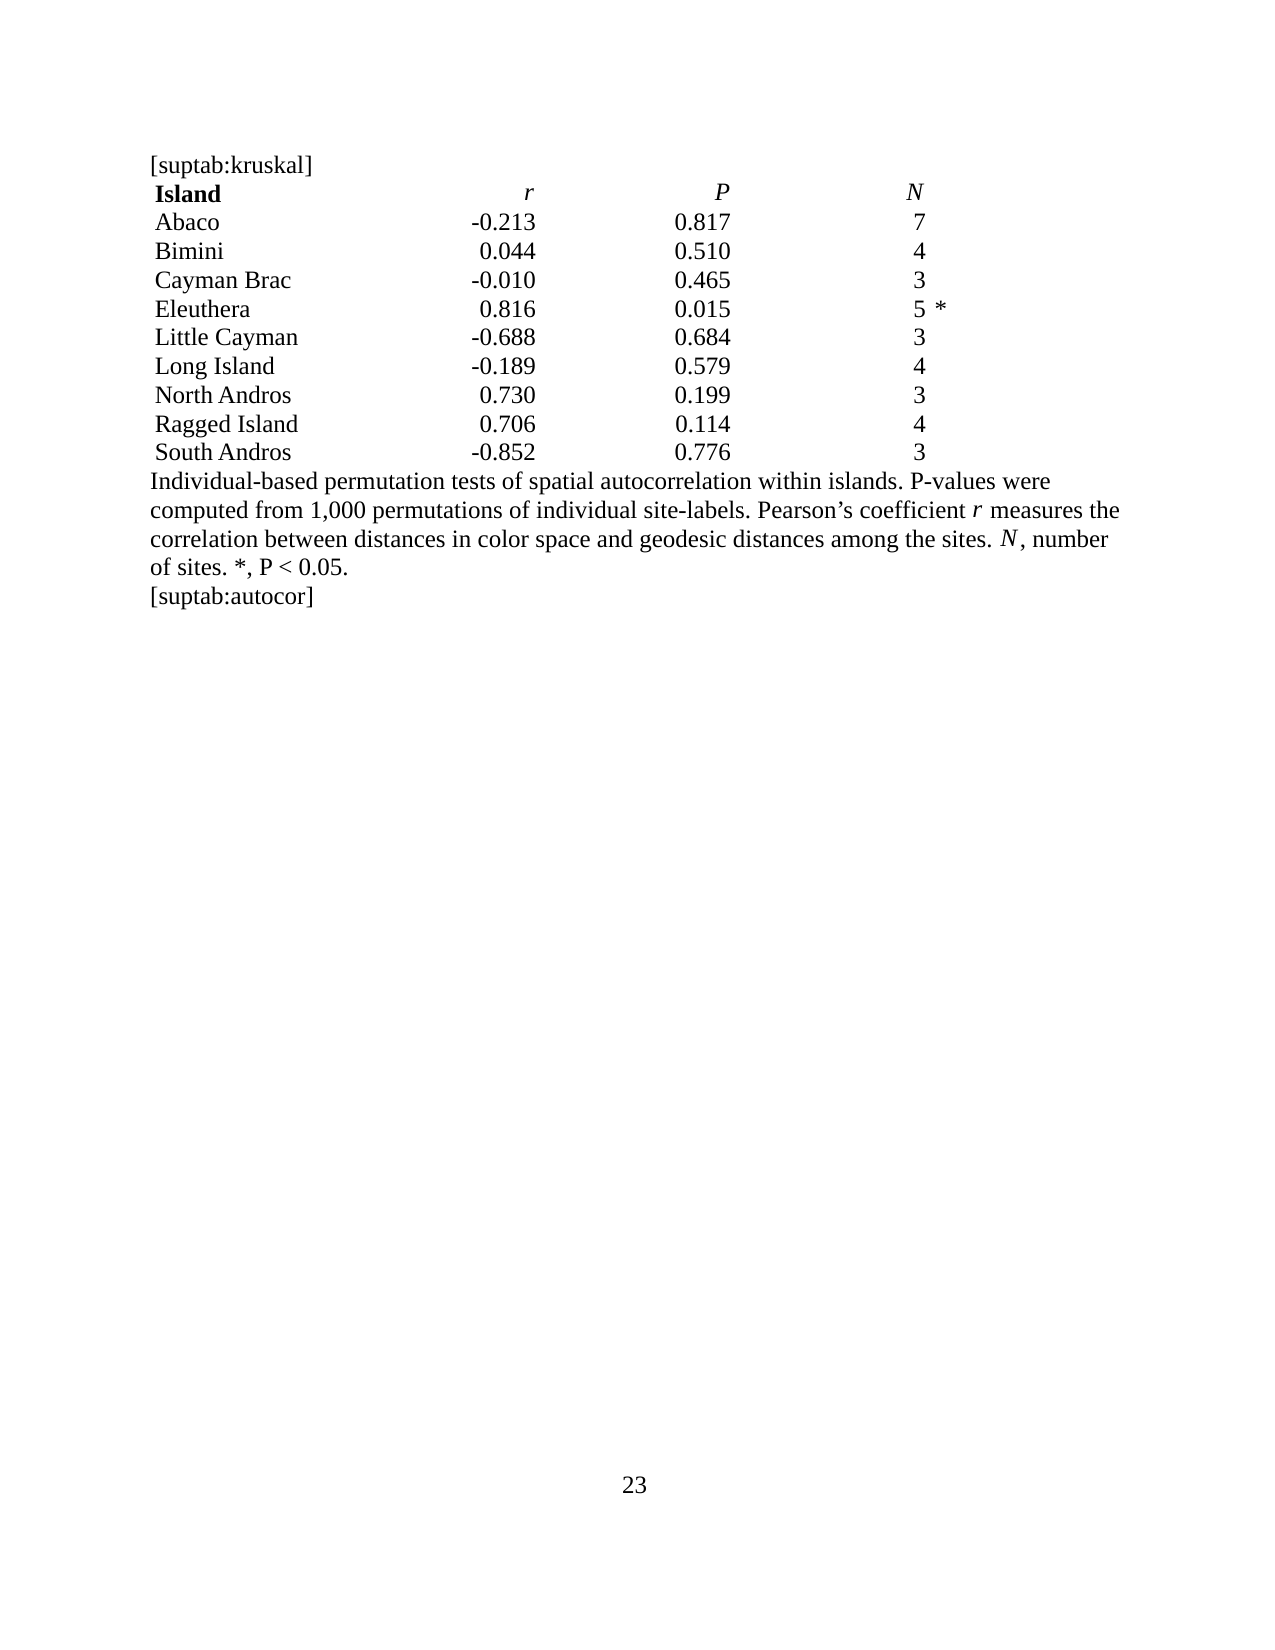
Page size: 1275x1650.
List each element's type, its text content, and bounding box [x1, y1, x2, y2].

table_header [735, 179, 930, 207]
table_cell 0.044 [345, 236, 540, 265]
table_cell [930, 208, 1125, 236]
table_cell 0.684 [540, 323, 735, 351]
table_cell 3 [735, 323, 930, 351]
table_cell -0.213 [345, 208, 540, 236]
table_cell 5 [735, 294, 930, 322]
table_header [930, 179, 1125, 207]
table_cell Abaco [150, 208, 345, 236]
table_cell Little Cayman [150, 323, 345, 351]
table_cell 0.816 [345, 294, 540, 322]
table_cell -0.189 [345, 351, 540, 380]
table_cell 0.199 [540, 380, 735, 409]
table_cell 0.015 [540, 294, 735, 322]
table_header Island [150, 179, 345, 207]
table_cell Bimini [150, 236, 345, 265]
table_cell [930, 265, 1125, 294]
table_cell 3 [735, 438, 930, 466]
table_cell [930, 323, 1125, 351]
table_cell Long Island [150, 351, 345, 380]
table_cell [930, 236, 1125, 265]
table_cell 7 [735, 208, 930, 236]
table_cell Eleuthera [150, 294, 345, 322]
table_cell 0.465 [540, 265, 735, 294]
table_cell -0.688 [345, 323, 540, 351]
table_cell Cayman Brac [150, 265, 345, 294]
table_header [345, 179, 540, 207]
table_cell North Andros [150, 380, 345, 409]
table_cell -0.010 [345, 265, 540, 294]
table_cell 3 [735, 380, 930, 409]
table_cell [930, 351, 1125, 380]
table_cell 0.817 [540, 208, 735, 236]
table_cell 3 [735, 265, 930, 294]
text [suptab:kruskal] [150, 150, 1125, 179]
table_cell 4 [735, 351, 930, 380]
text [suptab:autocor] [150, 581, 1125, 610]
table_cell 4 [735, 236, 930, 265]
table_cell [930, 409, 1125, 437]
table_cell 0.776 [540, 438, 735, 466]
table_cell * [930, 294, 1125, 322]
table_cell 0.510 [540, 236, 735, 265]
table_cell 0.706 [345, 409, 540, 437]
table_cell South Andros [150, 438, 345, 466]
table_cell Ragged Island [150, 409, 345, 437]
text Individual-based permutation tests of spatial autocorrelation within islands. P-values were computed from 1,000 permutations of individual site-labels. Pearson’s coefficient measures the correlation between distances in color space and geodesic distances among the sites. , number of sites. *, P < 0.05. [150, 466, 1125, 581]
table_cell [930, 438, 1125, 466]
table_cell 0.579 [540, 351, 735, 380]
table_cell [930, 380, 1125, 409]
table_cell 0.114 [540, 409, 735, 437]
table_cell 4 [735, 409, 930, 437]
table_cell 0.730 [345, 380, 540, 409]
table_header [540, 179, 735, 207]
table_cell -0.852 [345, 438, 540, 466]
